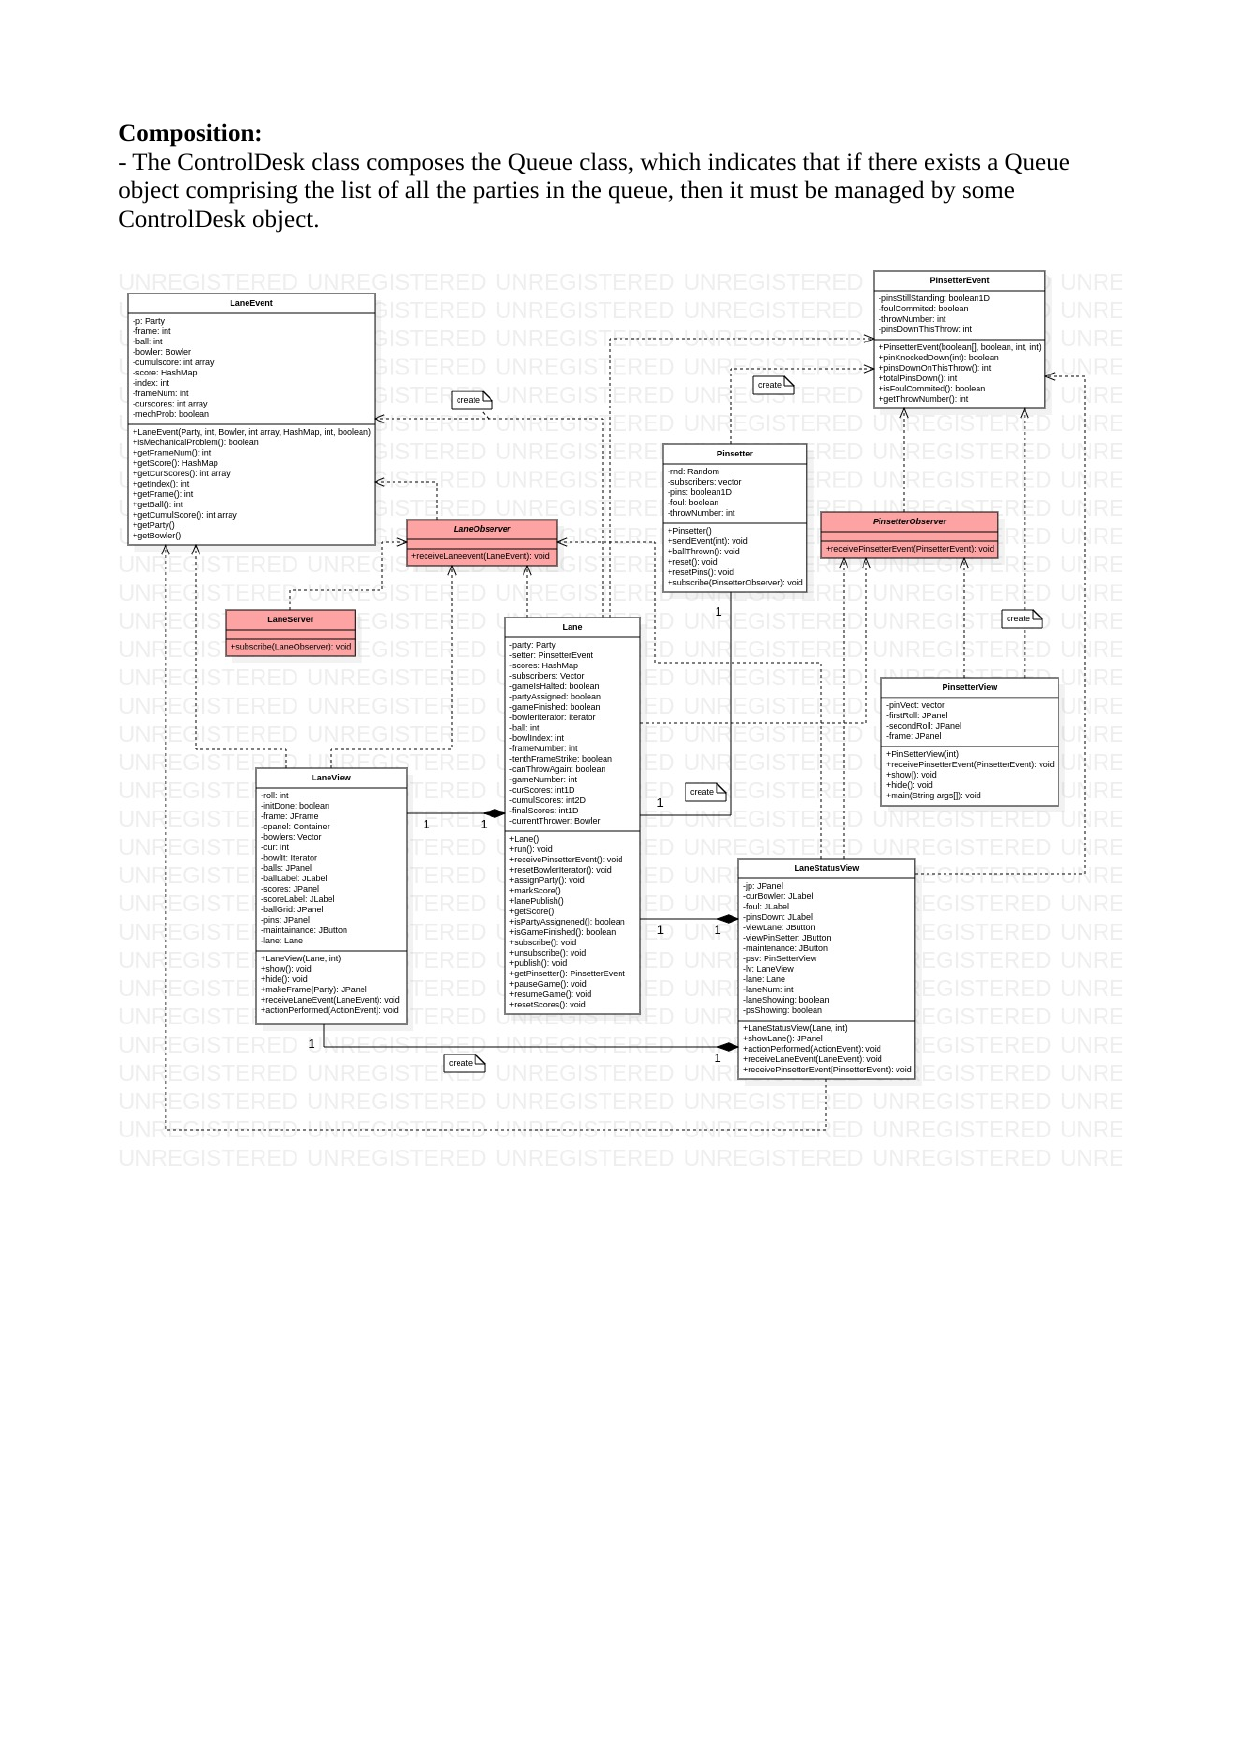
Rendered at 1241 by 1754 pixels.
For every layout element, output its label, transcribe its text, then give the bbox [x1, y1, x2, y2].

picture [118, 261, 1123, 1168]
text - The ControlDesk class composes the Queue class, which indicates that if there exists a Queue object comprising the list of all the parties in the queue, then it must be managed by some ControlDesk object. [118, 147, 1122, 233]
text Composition: [118, 118, 1122, 147]
